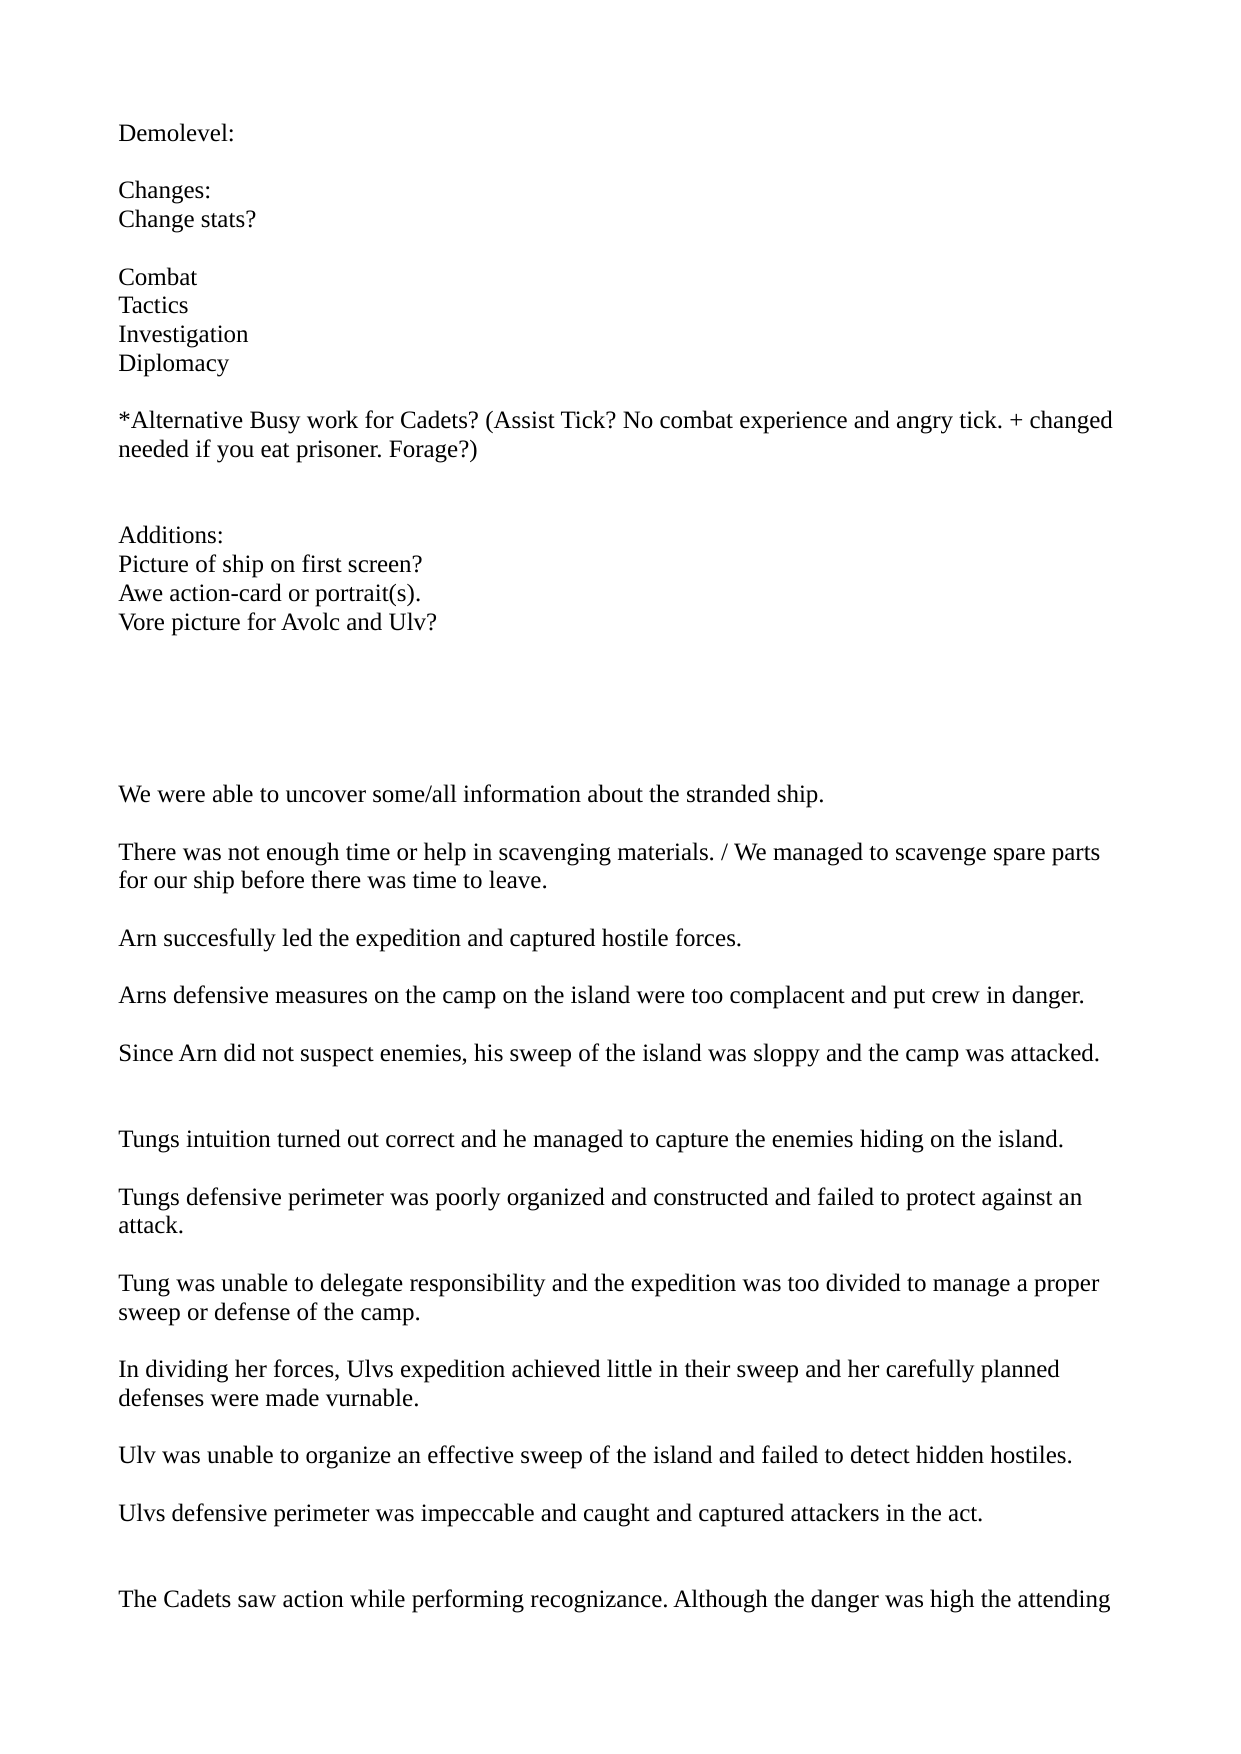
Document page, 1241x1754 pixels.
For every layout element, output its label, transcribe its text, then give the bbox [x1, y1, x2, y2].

text Diplomacy [118, 348, 1122, 377]
text Vore picture for Avolc and Ulv? [118, 607, 1122, 636]
text Tactics [118, 291, 1122, 319]
text Picture of ship on first screen? [118, 549, 1122, 578]
text The Cadets saw action while performing recognizance. Although the danger was high the attending [118, 1584, 1122, 1613]
text Since Arn did not suspect enemies, his sweep of the island was sloppy and the camp was attacked. [118, 1038, 1122, 1067]
text Demolevel: [118, 118, 1122, 147]
text Investigation [118, 319, 1122, 348]
text In dividing her forces, Ulvs expedition achieved little in their sweep and her carefully planned defenses were made vurnable. [118, 1354, 1122, 1412]
text Changes: [118, 176, 1122, 204]
text *Alternative Busy work for Cadets? (Assist Tick? No combat experience and angry tick. + changed needed if you eat prisoner. Forage?) [118, 406, 1122, 463]
text Tung was unable to delegate responsibility and the expedition was too divided to manage a proper sweep or defense of the camp. [118, 1268, 1122, 1326]
text Ulvs defensive perimeter was impeccable and caught and captured attackers in the act. [118, 1498, 1122, 1527]
text Tungs intuition turned out correct and he managed to capture the enemies hiding on the island. [118, 1124, 1122, 1153]
text Arns defensive measures on the camp on the island were too complacent and put crew in danger. [118, 981, 1122, 1009]
text Awe action-card or portrait(s). [118, 578, 1122, 607]
text Additions: [118, 521, 1122, 549]
text We were able to uncover some/all information about the stranded ship. [118, 779, 1122, 808]
text Combat [118, 262, 1122, 291]
text Tungs defensive perimeter was poorly organized and constructed and failed to protect against an attack. [118, 1182, 1122, 1239]
text Ulv was unable to organize an effective sweep of the island and failed to detect hidden hostiles. [118, 1441, 1122, 1469]
text Change stats? [118, 204, 1122, 233]
text There was not enough time or help in scavenging materials. / We managed to scavenge spare parts for our ship before there was time to leave. [118, 837, 1122, 894]
text Arn succesfully led the expedition and captured hostile forces. [118, 923, 1122, 952]
